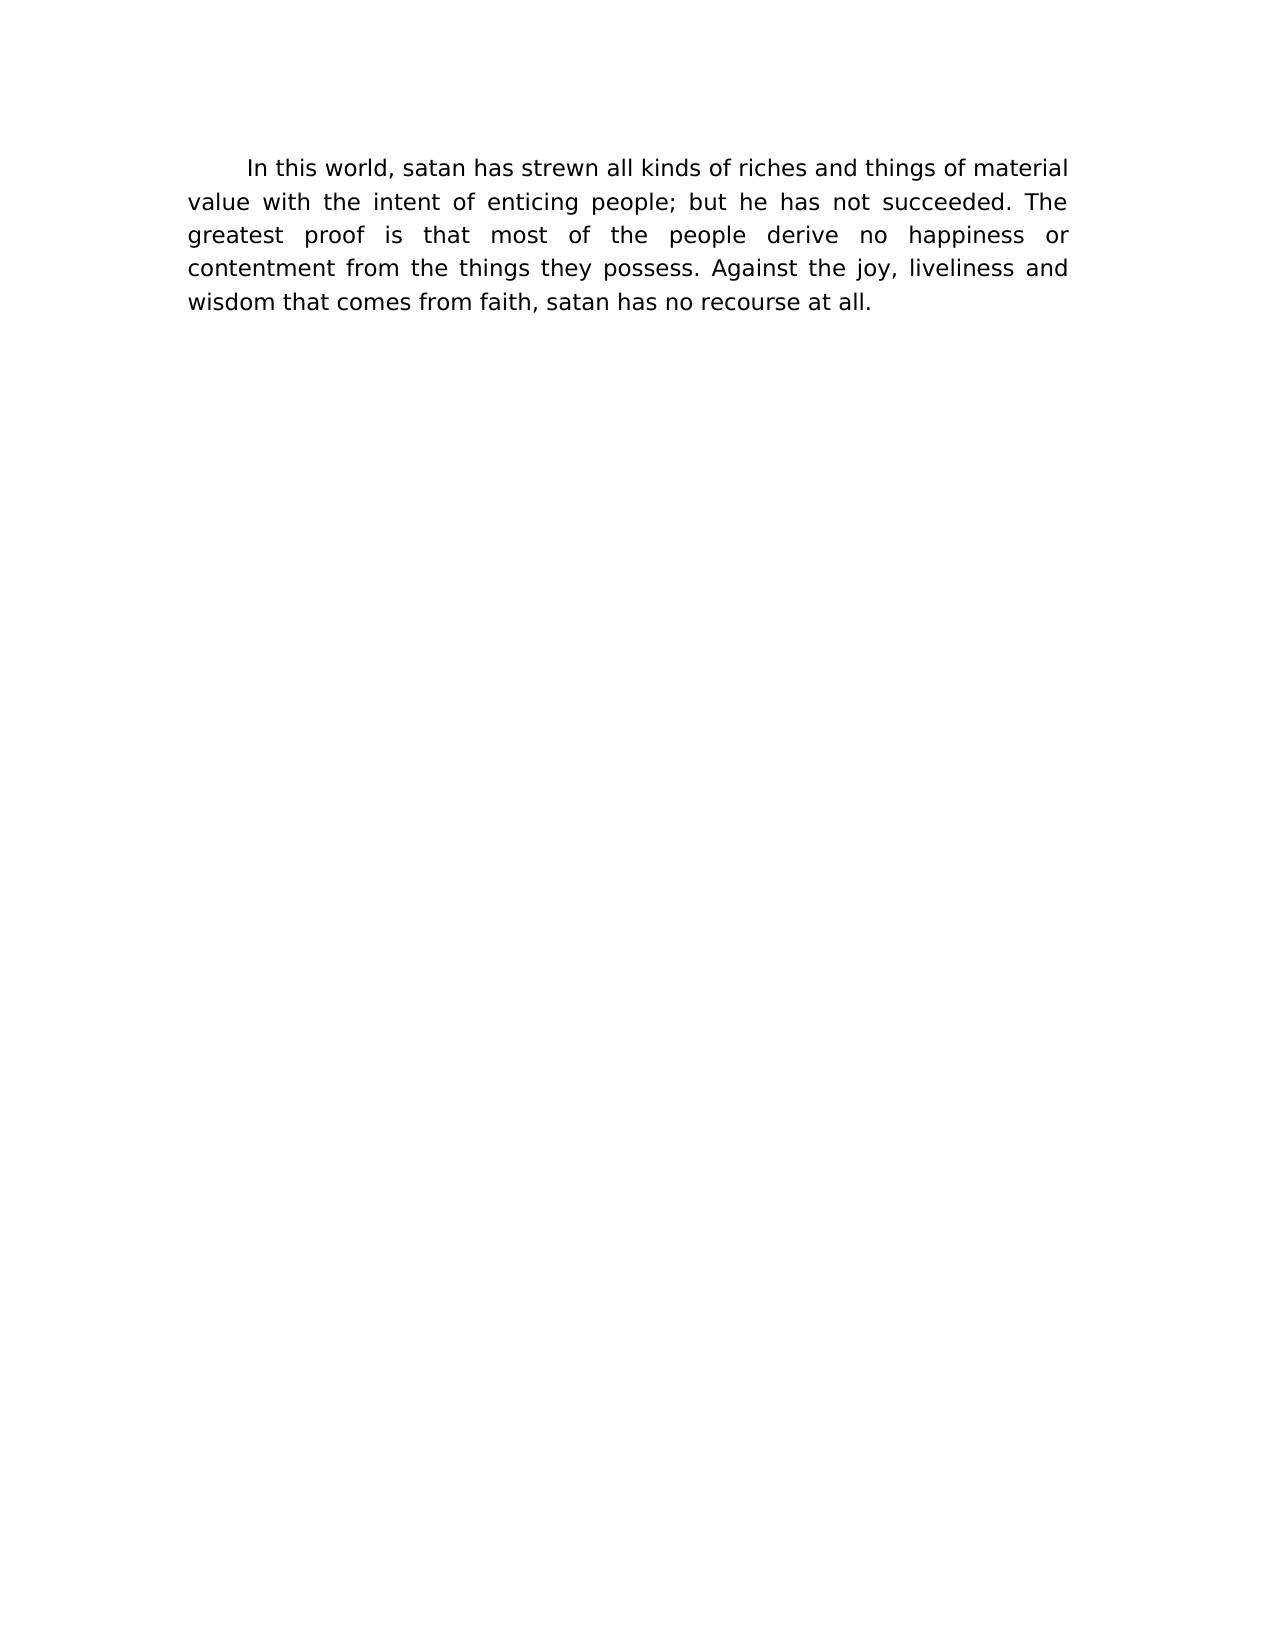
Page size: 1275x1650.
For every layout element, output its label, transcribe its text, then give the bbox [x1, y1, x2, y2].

text In this world, satan has strewn all kinds of riches and things of material value with the intent of enticing people; but he has not succeeded. The greatest proof is that most of the people derive no happiness or contentment from the things they possess. Against the joy, liveliness and wisdom that comes from faith, satan has no recourse at all. [187, 150, 1070, 317]
